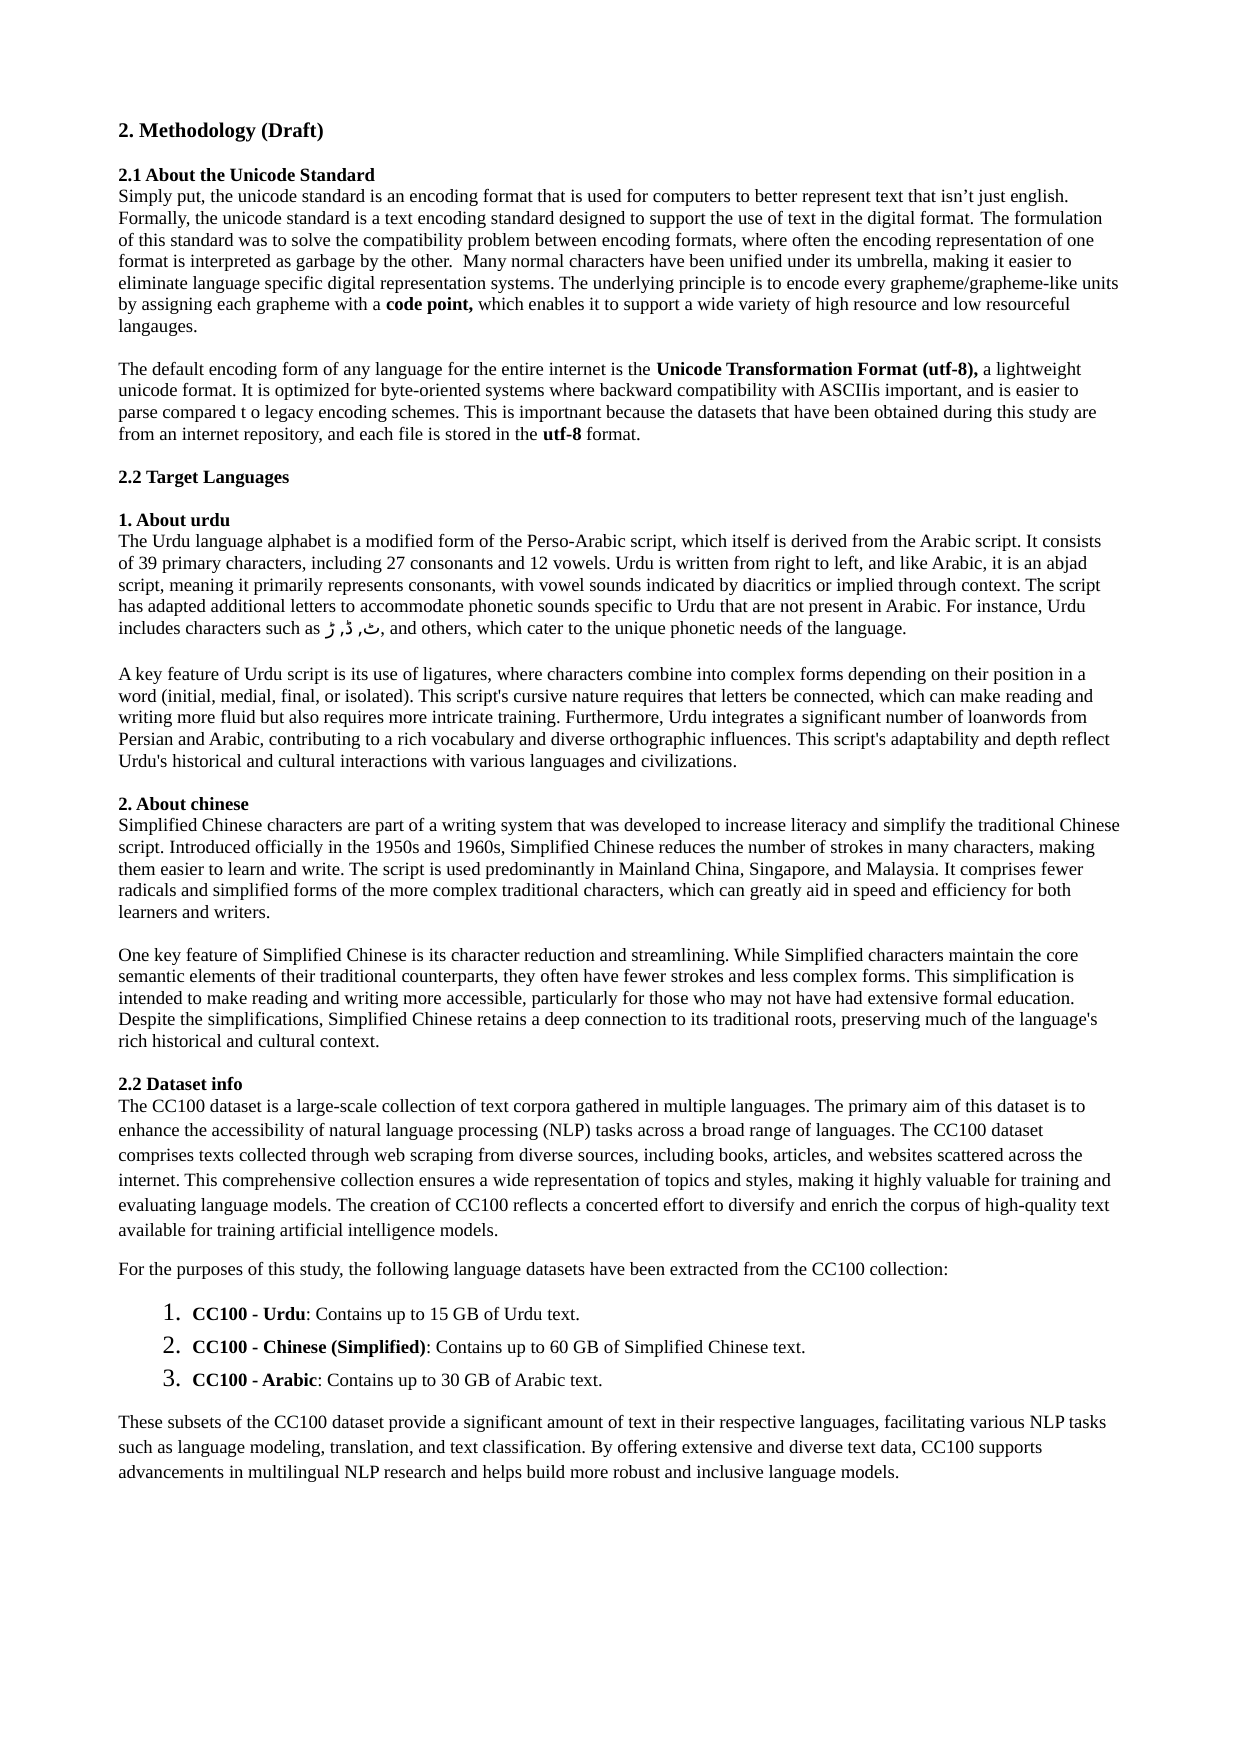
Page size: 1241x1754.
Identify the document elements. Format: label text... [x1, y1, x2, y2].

text 1. About urdu [118, 509, 1122, 530]
list CC100 - Arabic: Contains up to 30 GB of Arabic text. [162, 1363, 1122, 1392]
text A key feature of Urdu script is its use of ligatures, where characters combine into complex forms depending on their position in a word (initial, medial, final, or isolated). This script's cursive nature requires that letters be connected, which can make reading and writing more fluid but also requires more intricate training. Furthermore, Urdu integrates a significant number of loanwords from Persian and Arabic, contributing to a rich vocabulary and diverse orthographic influences. This script's adaptability and depth reflect Urdu's historical and cultural interactions with various languages and civilizations. [118, 663, 1122, 771]
text 2.1 About the Unicode Standard [118, 164, 1122, 185]
list CC100 - Chinese (Simplified): Contains up to 60 GB of Simplified Chinese text. [162, 1330, 1122, 1359]
text The CC100 dataset is a large-scale collection of text corpora gathered in multiple languages. The primary aim of this dataset is to enhance the accessibility of natural language processing (NLP) tasks across a broad range of languages. The CC100 dataset comprises texts collected through web scraping from diverse sources, including books, articles, and websites scattered across the internet. This comprehensive collection ensures a wide representation of topics and styles, making it highly valuable for training and evaluating language models. The creation of CC100 reflects a concerted effort to diversify and enrich the corpus of high-quality text available for training artificial intelligence models. [118, 1094, 1122, 1240]
text The Urdu language alphabet is a modified form of the Perso-Arabic script, which itself is derived from the Arabic script. It consists of 39 primary characters, including 27 consonants and 12 vowels. Urdu is written from right to left, and like Arabic, it is an abjad script, meaning it primarily represents consonants, with vowel sounds indicated by diacritics or implied through context. The script has adapted additional letters to accommodate phonetic sounds specific to Urdu that are not present in Arabic. For instance, Urdu includes characters such as ٹ, ڈ, ڑ, and others, which cater to the unique phonetic needs of the language. [118, 530, 1122, 642]
list CC100 - Urdu: Contains up to 15 GB of Urdu text. [162, 1297, 1122, 1326]
text These subsets of the CC100 dataset provide a significant amount of text in their respective languages, facilitating various NLP tasks such as language modeling, translation, and text classification. By offering extensive and diverse text data, CC100 supports advancements in multilingual NLP research and helps build more robust and inclusive language models. [118, 1411, 1122, 1482]
text The default encoding form of any language for the entire internet is the Unicode Transformation Format (utf-8), a lightweight unicode format. It is optimized for byte-oriented systems where backward compatibility with ASCIIis important, and is easier to parse compared t o legacy encoding schemes. This is importnant because the datasets that have been obtained during this study are from an internet repository, and each file is stored in the utf-8 format. [118, 358, 1122, 444]
text One key feature of Simplified Chinese is its character reduction and streamlining. While Simplified characters maintain the core semantic elements of their traditional counterparts, they often have fewer strokes and less complex forms. This simplification is intended to make reading and writing more accessible, particularly for those who may not have had extensive formal education. Despite the simplifications, Simplified Chinese retains a deep connection to its traditional roots, preserving much of the language's rich historical and cultural context. [118, 944, 1122, 1051]
text Simply put, the unicode standard is an encoding format that is used for computers to better represent text that isn’t just english. Formally, the unicode standard is a text encoding standard designed to support the use of text in the digital format. The formulation of this standard was to solve the compatibility problem between encoding formats, where often the encoding representation of one format is interpreted as garbage by the other. Many normal characters have been unified under its umbrella, making it easier to eliminate language specific digital representation systems. The underlying principle is to encode every grapheme/grapheme-like units by assigning each grapheme with a code point, which enables it to support a wide variety of high resource and low resourceful langauges. [118, 185, 1122, 336]
text For the purposes of this study, the following language datasets have been extracted from the CC100 collection: [118, 1258, 1122, 1279]
text 2. Methodology (Draft) [118, 118, 1122, 142]
text 2. About chinese [118, 793, 1122, 814]
text 2.2 Dataset info [118, 1073, 1122, 1094]
text Simplified Chinese characters are part of a writing system that was developed to increase literacy and simplify the traditional Chinese script. Introduced officially in the 1950s and 1960s, Simplified Chinese reduces the number of strokes in many characters, making them easier to learn and write. The script is used predominantly in Mainland China, Singapore, and Malaysia. It comprises fewer radicals and simplified forms of the more complex traditional characters, which can greatly aid in speed and efficiency for both learners and writers. [118, 814, 1122, 922]
text 2.2 Target Languages [118, 466, 1122, 487]
